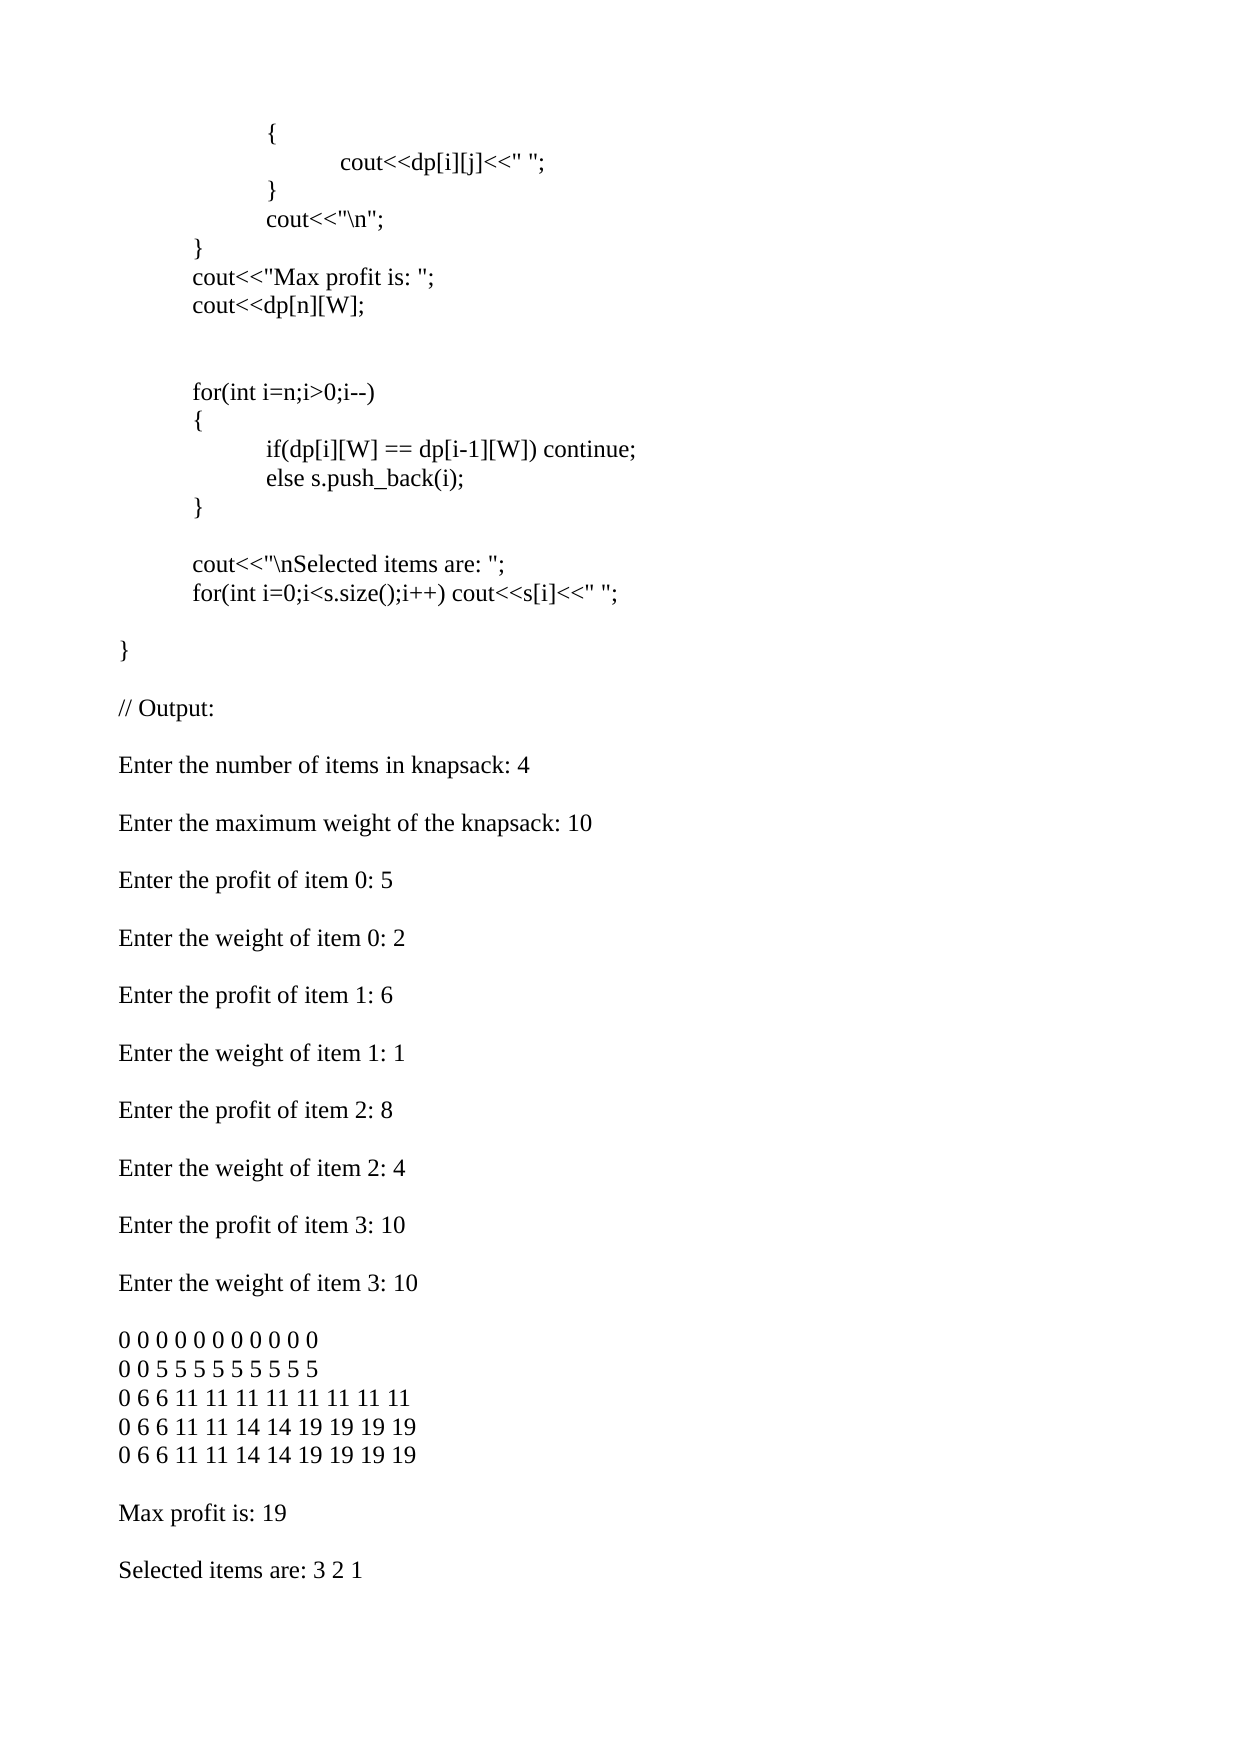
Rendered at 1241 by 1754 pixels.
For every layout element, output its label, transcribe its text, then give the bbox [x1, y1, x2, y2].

text Enter the profit of item 3: 10 [118, 1211, 1122, 1239]
text } [118, 233, 1122, 262]
text for(int i=0;i<s.size();i++) cout<<s[i]<<" "; [118, 578, 1122, 607]
text for(int i=n;i>0;i--) [118, 377, 1122, 406]
text cout<<"\nSelected items are: "; [118, 549, 1122, 578]
text Enter the weight of item 3: 10 [118, 1268, 1122, 1297]
text cout<<dp[n][W]; [118, 291, 1122, 319]
text cout<<dp[i][j]<<" "; [118, 147, 1122, 176]
text Enter the weight of item 1: 1 [118, 1038, 1122, 1067]
text Selected items are: 3 2 1 [118, 1556, 1122, 1584]
text 0 0 5 5 5 5 5 5 5 5 5 [118, 1354, 1122, 1383]
text } [118, 492, 1122, 521]
text 0 0 0 0 0 0 0 0 0 0 0 [118, 1326, 1122, 1354]
text Enter the profit of item 0: 5 [118, 866, 1122, 894]
text { [118, 406, 1122, 434]
text } [118, 636, 1122, 664]
text 0 6 6 11 11 14 14 19 19 19 19 [118, 1412, 1122, 1441]
text // Output: [118, 693, 1122, 722]
text else s.push_back(i); [118, 463, 1122, 492]
text Enter the maximum weight of the knapsack: 10 [118, 808, 1122, 837]
text Enter the number of items in knapsack: 4 [118, 751, 1122, 779]
text 0 6 6 11 11 14 14 19 19 19 19 [118, 1441, 1122, 1469]
text { [118, 118, 1122, 147]
text Enter the profit of item 2: 8 [118, 1096, 1122, 1124]
text cout<<"\n"; [118, 204, 1122, 233]
text Enter the profit of item 1: 6 [118, 981, 1122, 1009]
text Max profit is: 19 [118, 1498, 1122, 1527]
text Enter the weight of item 0: 2 [118, 923, 1122, 952]
text Enter the weight of item 2: 4 [118, 1153, 1122, 1182]
text cout<<"Max profit is: "; [118, 262, 1122, 291]
text if(dp[i][W] == dp[i-1][W]) continue; [118, 434, 1122, 463]
text } [118, 176, 1122, 204]
text 0 6 6 11 11 11 11 11 11 11 11 [118, 1383, 1122, 1412]
